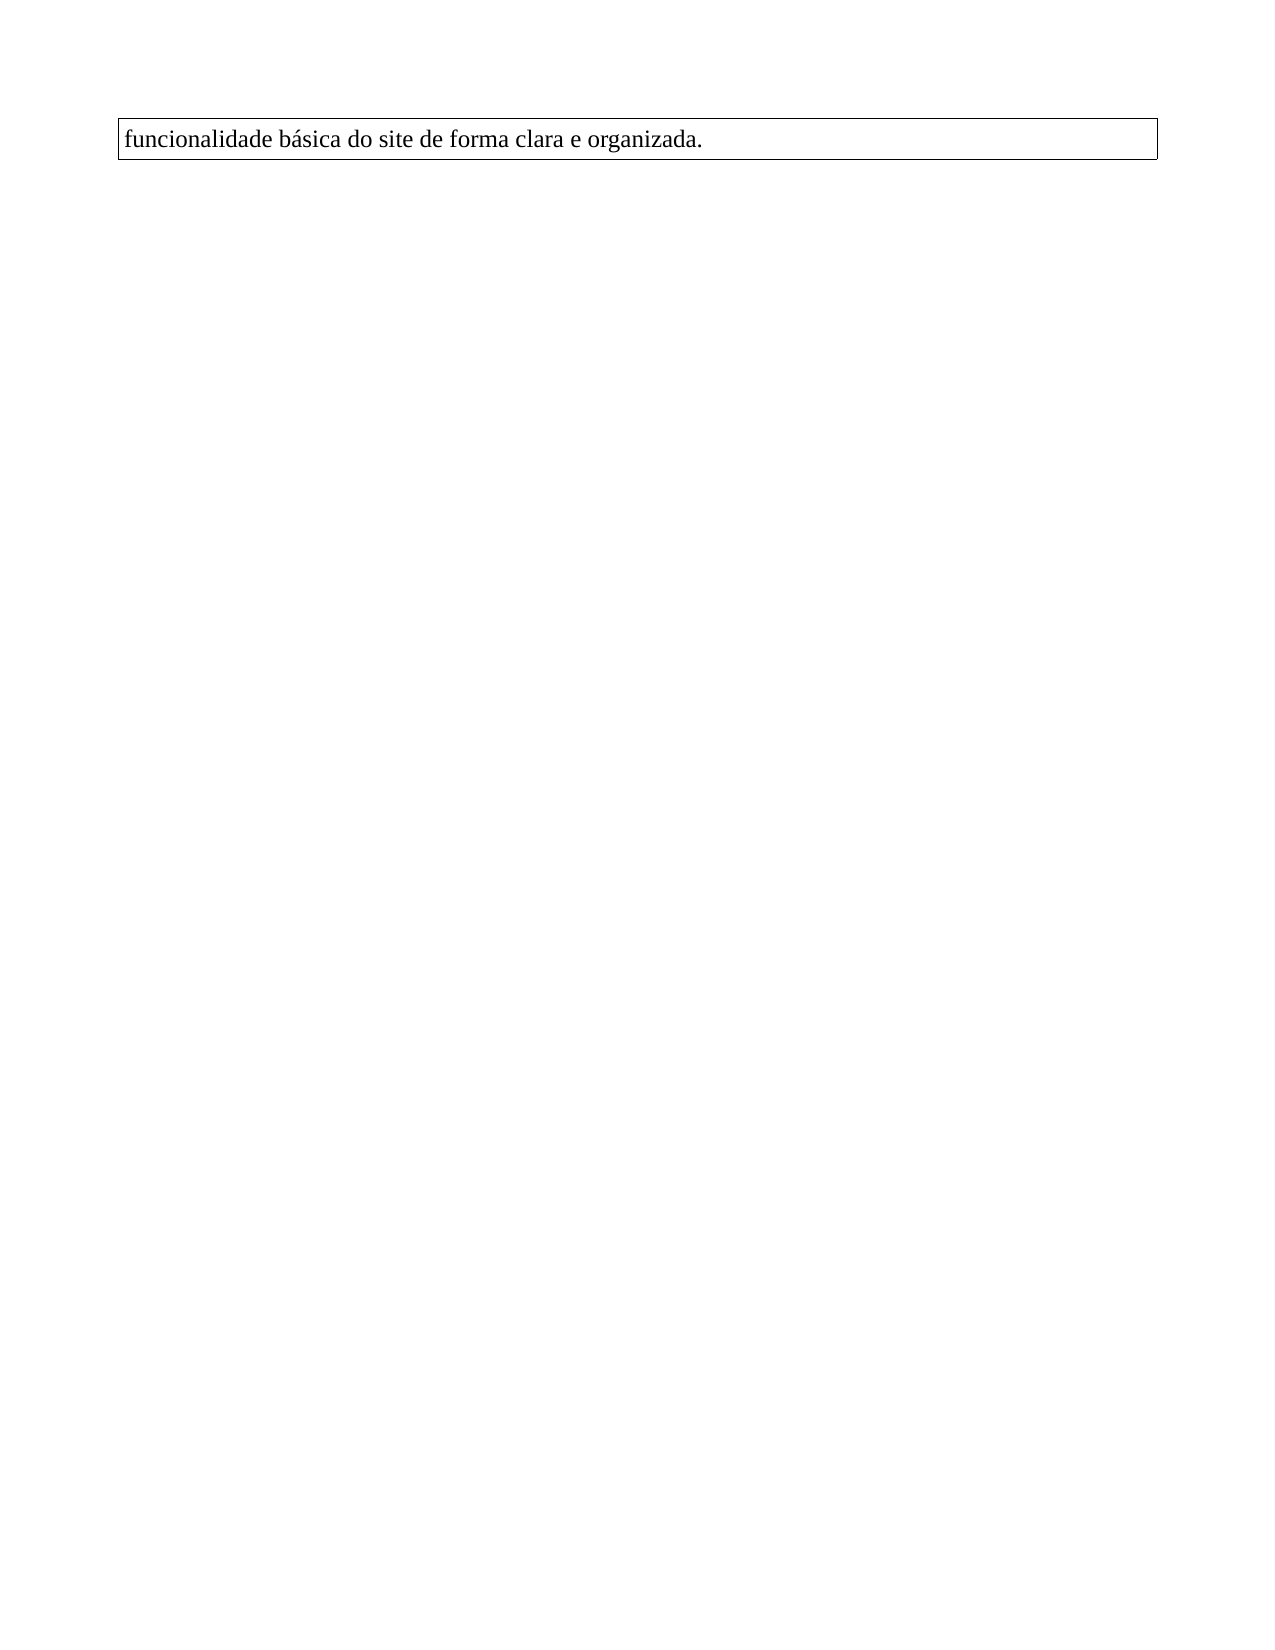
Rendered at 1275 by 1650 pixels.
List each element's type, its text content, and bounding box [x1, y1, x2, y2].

table_cell funcionalidade básica do site de forma clara e organizada. [119, 119, 1157, 158]
